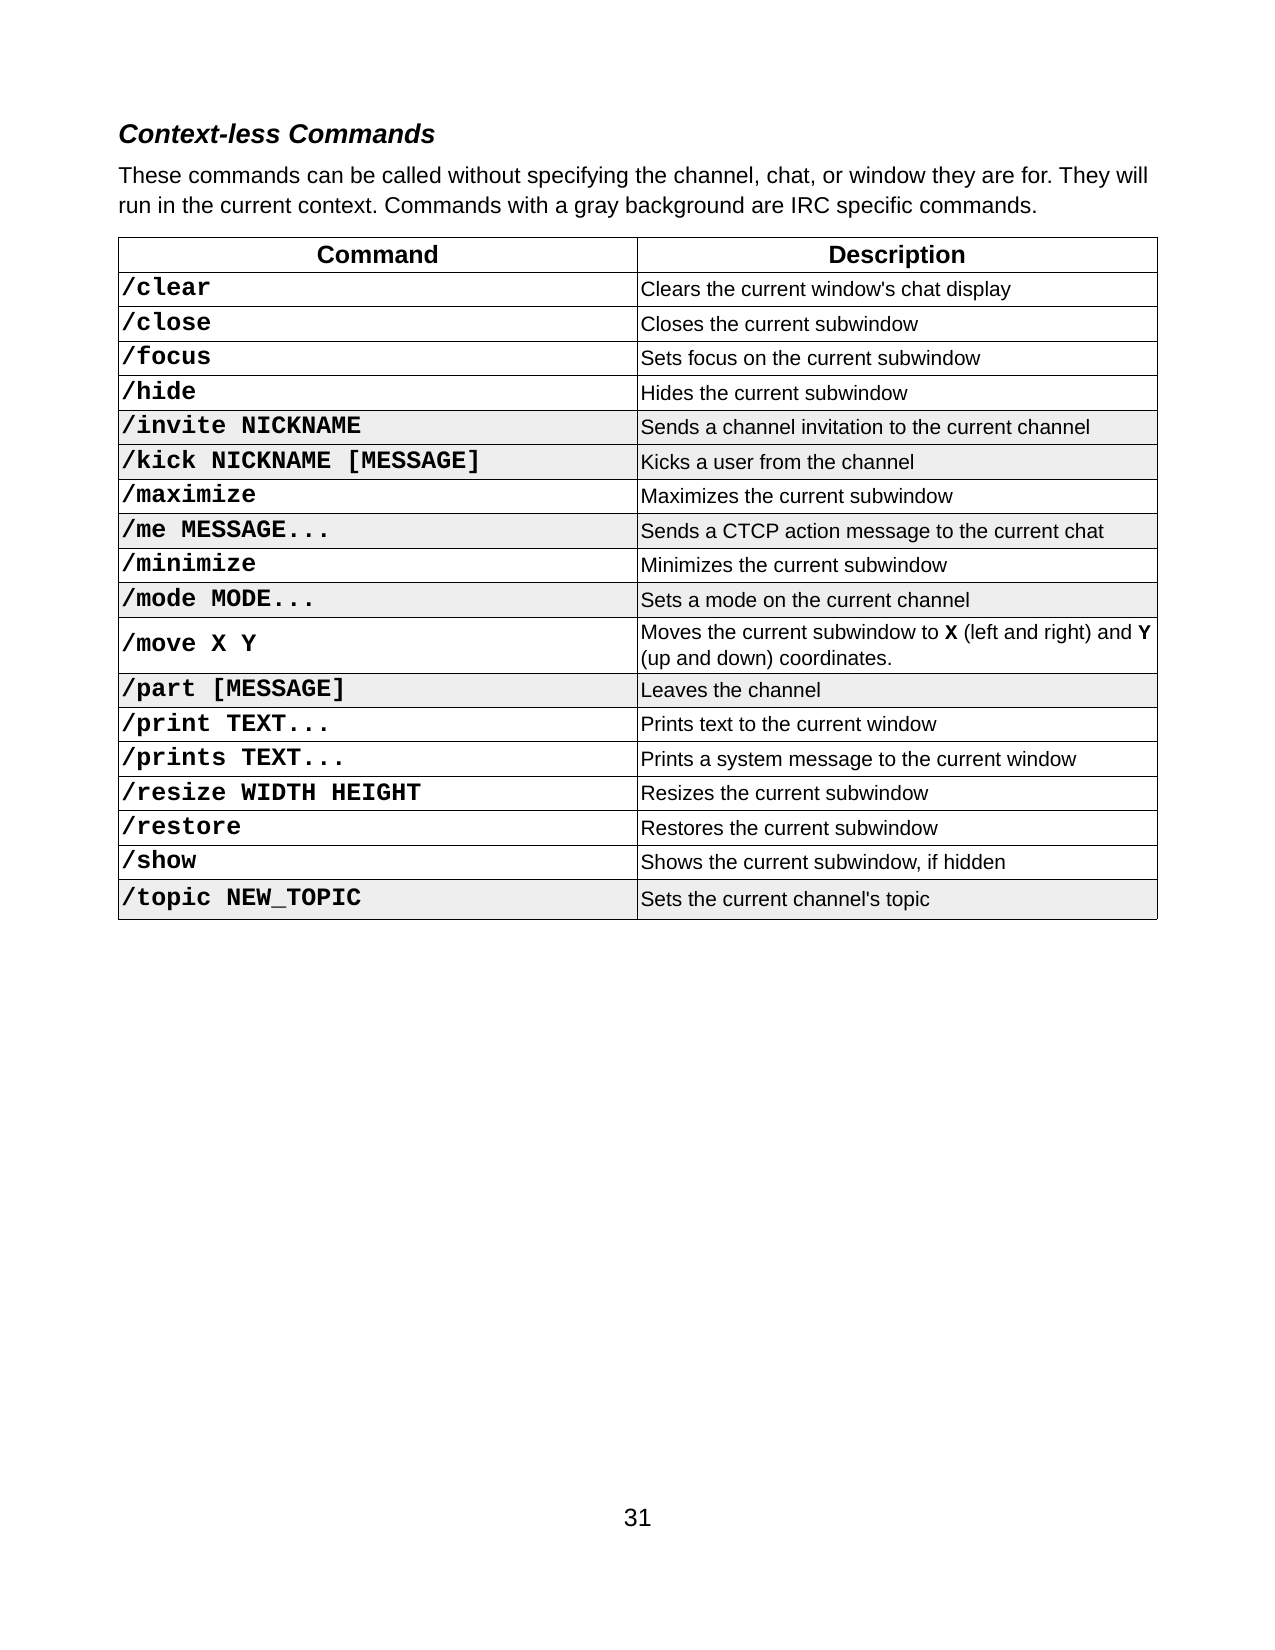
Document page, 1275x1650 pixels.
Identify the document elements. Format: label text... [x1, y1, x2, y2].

table_cell Sends a CTCP action message to the current chat [638, 514, 1157, 548]
table_header Command [119, 238, 637, 272]
table_cell /clear [119, 273, 637, 306]
table_cell Moves the current subwindow to X (left and right) and Y (up and down) coordinates. [638, 618, 1157, 672]
table_cell Shows the current subwindow, if hidden [638, 846, 1157, 879]
table_cell /minimize [119, 549, 637, 582]
table_cell Maximizes the current subwindow [638, 480, 1157, 513]
table_cell /topic NEW_TOPIC [119, 880, 637, 919]
table_cell /move X Y [119, 618, 637, 672]
table_header Description [638, 238, 1157, 272]
table_cell /invite NICKNAME [119, 411, 637, 444]
table_cell /maximize [119, 480, 637, 513]
table_cell /close [119, 307, 637, 341]
table_cell Kicks a user from the channel [638, 445, 1157, 479]
table_cell /mode MODE... [119, 583, 637, 617]
table_cell Hides the current subwindow [638, 376, 1157, 410]
table_cell /hide [119, 376, 637, 410]
table_cell Restores the current subwindow [638, 811, 1157, 845]
table_cell /resize WIDTH HEIGHT [119, 777, 637, 810]
table_cell Clears the current window's chat display [638, 273, 1157, 306]
table_cell Sets the current channel's topic [638, 880, 1157, 919]
text These commands can be called without specifying the channel, chat, or window they are for. They will run in the current context. Commands with a gray background are IRC specific commands. [118, 162, 1157, 218]
table_cell Prints text to the current window [638, 708, 1157, 741]
table_cell /part [MESSAGE] [119, 674, 637, 707]
subtitle Context-less Commands [118, 118, 1157, 149]
table_cell Sends a channel invitation to the current channel [638, 411, 1157, 444]
table_cell Leaves the channel [638, 674, 1157, 707]
table_cell /show [119, 846, 637, 879]
table_cell /restore [119, 811, 637, 845]
table_cell /kick NICKNAME [MESSAGE] [119, 445, 637, 479]
table_cell /prints TEXT... [119, 742, 637, 776]
table_cell Closes the current subwindow [638, 307, 1157, 341]
table_cell /focus [119, 342, 637, 375]
table_cell /print TEXT... [119, 708, 637, 741]
table_cell Sets focus on the current subwindow [638, 342, 1157, 375]
table_cell Sets a mode on the current channel [638, 583, 1157, 617]
table_cell Prints a system message to the current window [638, 742, 1157, 776]
table_cell /me MESSAGE... [119, 514, 637, 548]
table_cell Resizes the current subwindow [638, 777, 1157, 810]
table_cell Minimizes the current subwindow [638, 549, 1157, 582]
